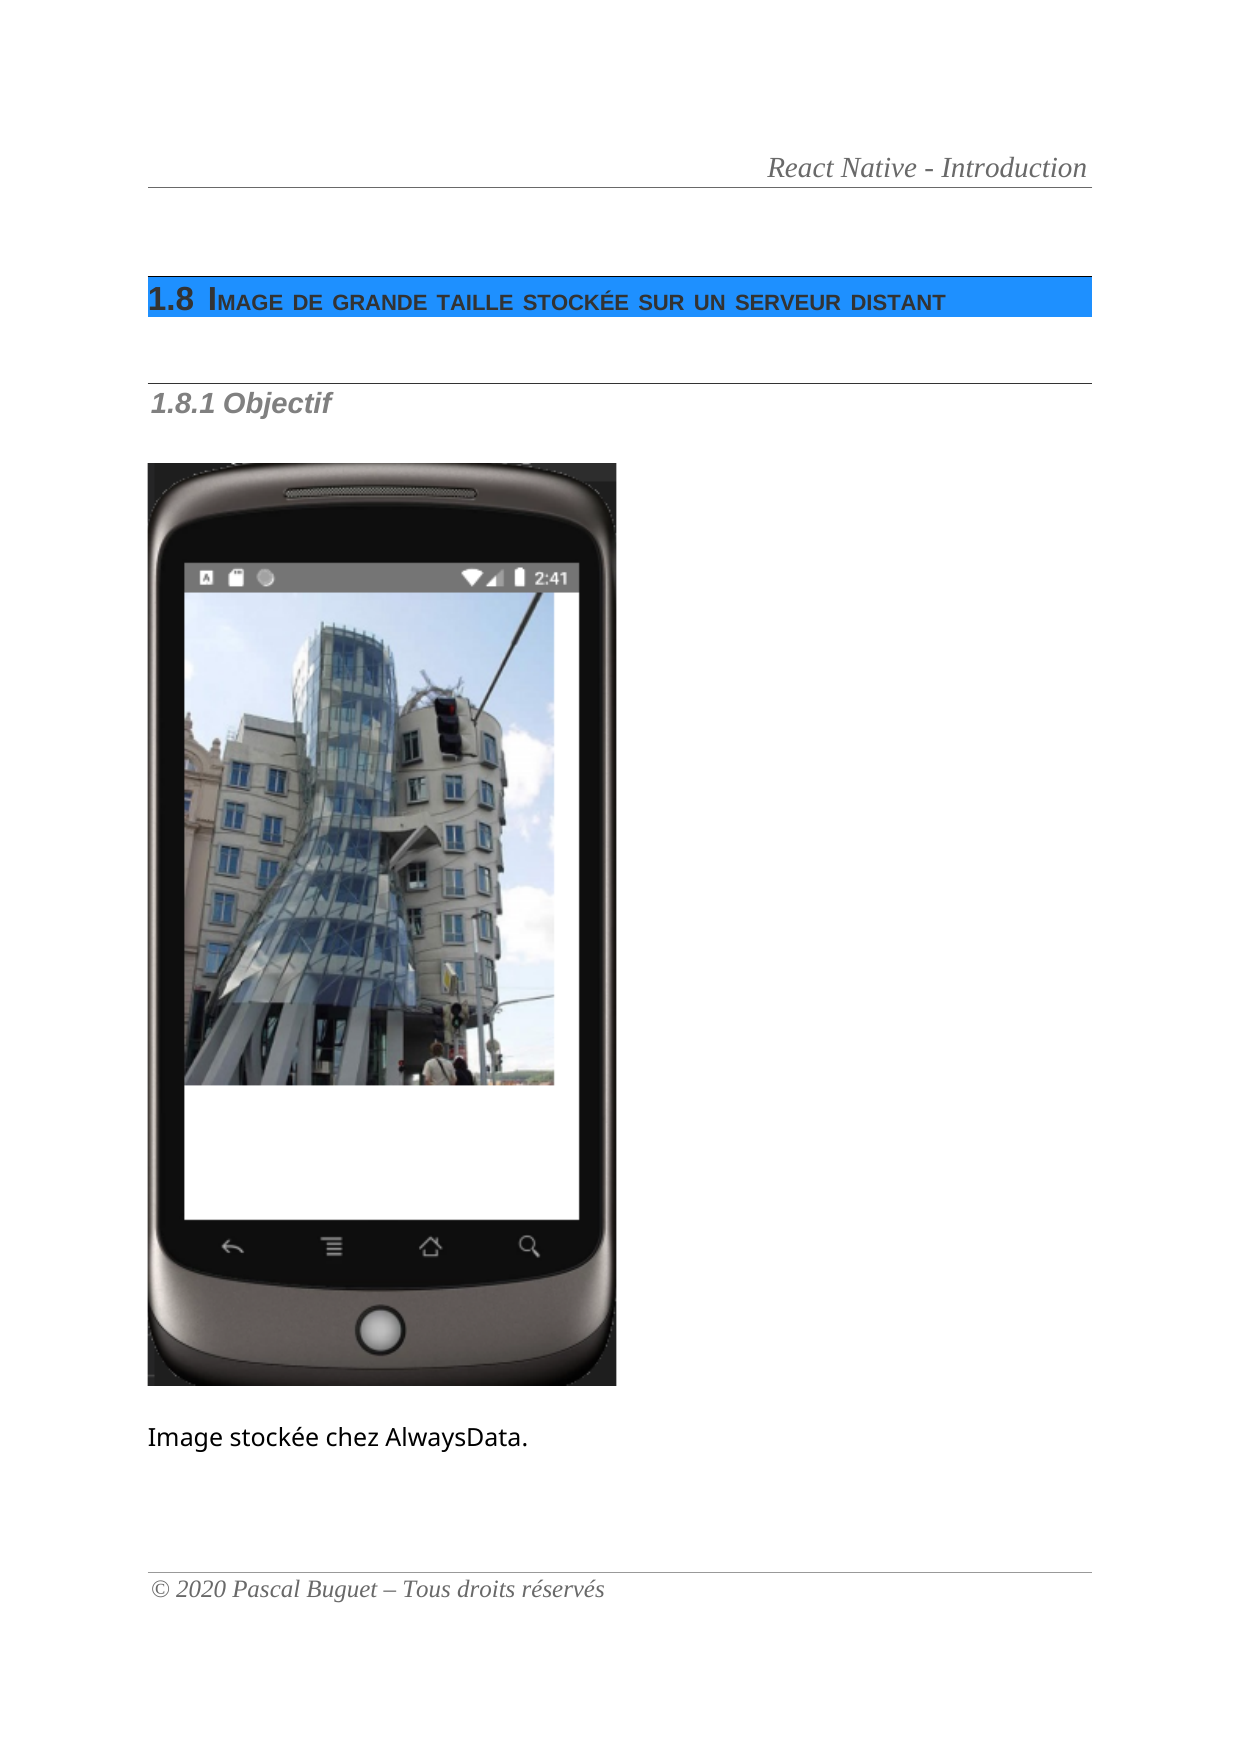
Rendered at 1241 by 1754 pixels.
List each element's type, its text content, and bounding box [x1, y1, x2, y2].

subtitle Image de grande taille stockée sur un serveur distant [148, 277, 1092, 317]
text Image stockée chez AlwaysData. [148, 1419, 1092, 1453]
subtitle Objectif [148, 384, 1092, 423]
picture [147, 463, 617, 1386]
